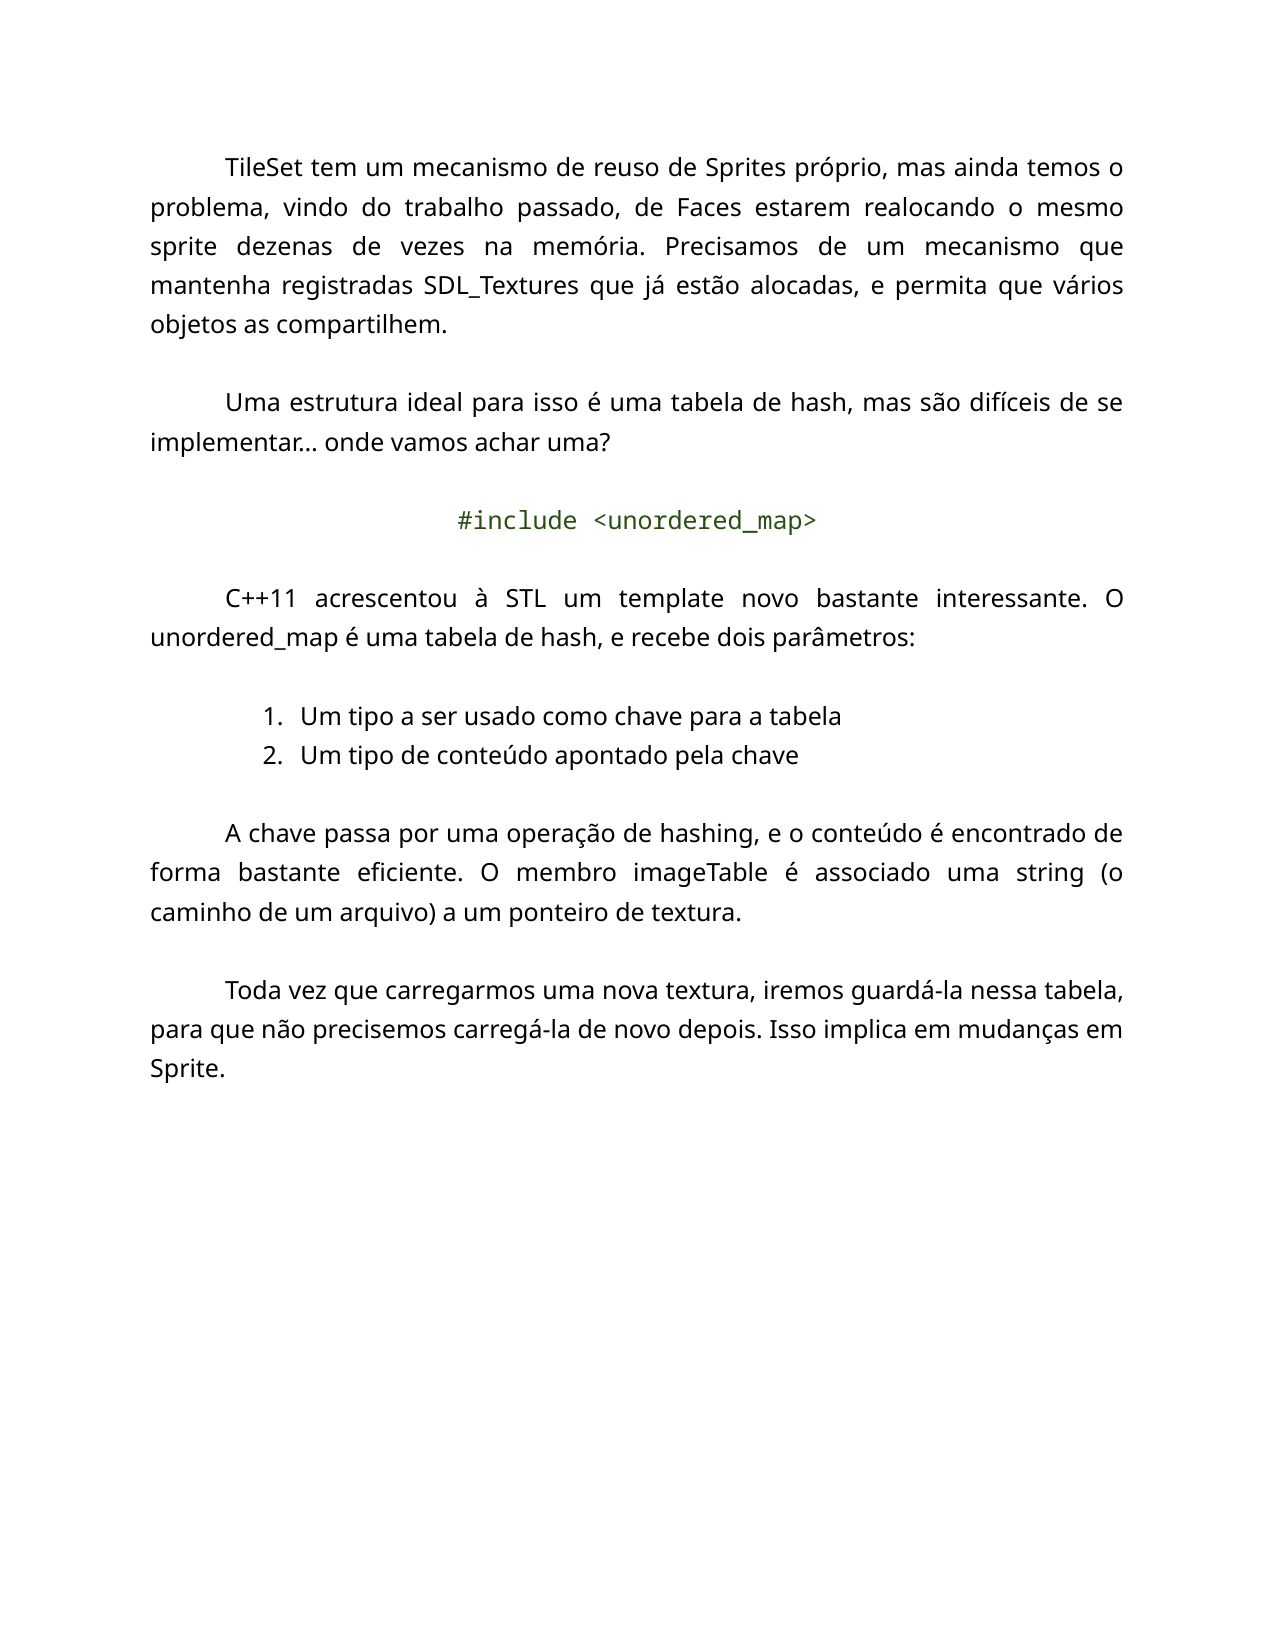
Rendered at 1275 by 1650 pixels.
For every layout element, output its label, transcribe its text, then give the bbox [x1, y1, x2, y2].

text TileSet tem um mecanismo de reuso de Sprites próprio, mas ainda temos o problema, vindo do trabalho passado, de Faces estarem realocando o mesmo sprite dezenas de vezes na memória. Precisamos de um mecanismo que mantenha registradas SDL_Textures que já estão alocadas, e permita que vários objetos as compartilhem. [150, 150, 1125, 341]
text Toda vez que carregarmos uma nova textura, iremos guardá-la nessa tabela, para que não precisemos carregá-la de novo depois. Isso implica em mudanças em Sprite. [150, 972, 1125, 1085]
text #include <unordered_map> [150, 502, 1125, 537]
text Uma estrutura ideal para isso é uma tabela de hash, mas são difíceis de se implementar… onde vamos achar uma? [150, 385, 1125, 458]
text A chave passa por uma operação de hashing, e o conteúdo é encontrado de forma bastante eficiente. O membro imageTable é associado uma string (o caminho de um arquivo) a um ponteiro de textura. [150, 816, 1125, 928]
list Um tipo de conteúdo apontado pela chave [262, 737, 1125, 772]
text C++11 acrescentou à STL um template novo bastante interessante. O unordered_map é uma tabela de hash, e recebe dois parâmetros: [150, 581, 1125, 654]
list Um tipo a ser usado como chave para a tabela [262, 698, 1125, 732]
